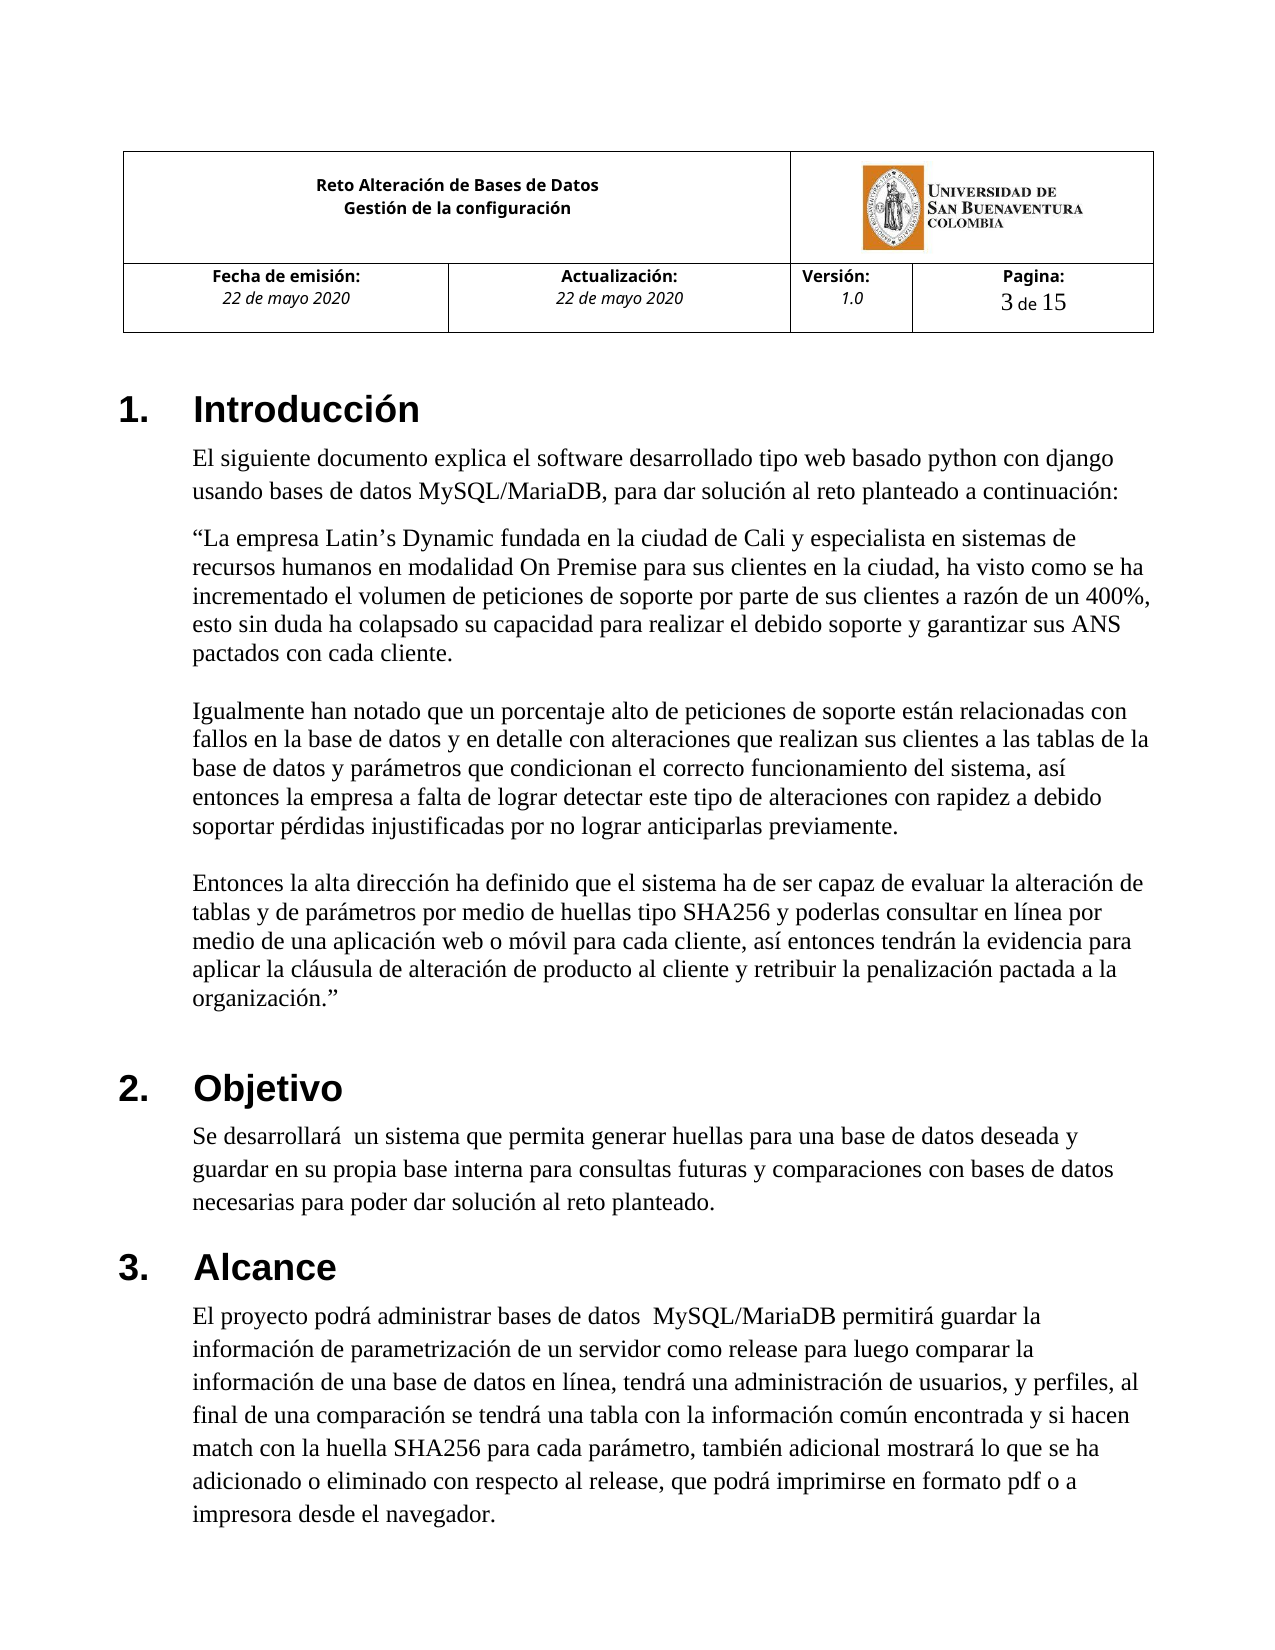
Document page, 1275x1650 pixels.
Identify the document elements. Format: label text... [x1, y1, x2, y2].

text El siguiente documento explica el software desarrollado tipo web basado python con django usando bases de datos MySQL/MariaDB, para dar solución al reto planteado a continuación: [192, 443, 1157, 504]
text Se desarrollará un sistema que permita generar huellas para una base de datos deseada y guardar en su propia base interna para consultas futuras y comparaciones con bases de datos necesarias para poder dar solución al reto planteado. [192, 1121, 1157, 1216]
text Entonces la alta dirección ha definido que el sistema ha de ser capaz de evaluar la alteración de tablas y de parámetros por medio de huellas tipo SHA256 y poderlas consultar en línea por medio de una aplicación web o móvil para cada cliente, así entonces tendrán la evidencia para aplicar la cláusula de alteración de producto al cliente y retribuir la penalización pactada a la organización.” [192, 868, 1157, 1012]
text El proyecto podrá administrar bases de datos MySQL/MariaDB permitirá guardar la información de parametrización de un servidor como release para luego comparar la información de una base de datos en línea, tendrá una administración de usuarios, y perfiles, al final de una comparación se tendrá una tabla con la información común encontrada y si hacen match con la huella SHA256 para cada parámetro, también adicional mostrará lo que se ha adicionado o eliminado con respecto al release, que podrá imprimirse en formato pdf o a impresora desde el navegador. [192, 1301, 1157, 1528]
subtitle Objetivo [118, 1066, 1157, 1109]
subtitle Alcance [118, 1246, 1157, 1289]
text Igualmente han notado que un porcentaje alto de peticiones de soporte están relacionadas con fallos en la base de datos y en detalle con alteraciones que realizan sus clientes a las tablas de la base de datos y parámetros que condicionan el correcto funcionamiento del sistema, así entonces la empresa a falta de lograr detectar este tipo de alteraciones con rapidez a debido soportar pérdidas injustificadas por no lograr anticiparlas previamente. [192, 696, 1157, 839]
text “La empresa Latin’s Dynamic fundada en la ciudad de Cali y especialista en sistemas de recursos humanos en modalidad On Premise para sus clientes en la ciudad, ha visto como se ha incrementado el volumen de peticiones de soporte por parte de sus clientes a razón de un 400%, esto sin duda ha colapsado su capacidad para realizar el debido soporte y garantizar sus ANS pactados con cada cliente. [192, 523, 1157, 667]
subtitle Introducción [118, 387, 1157, 430]
picture [861, 161, 1084, 254]
